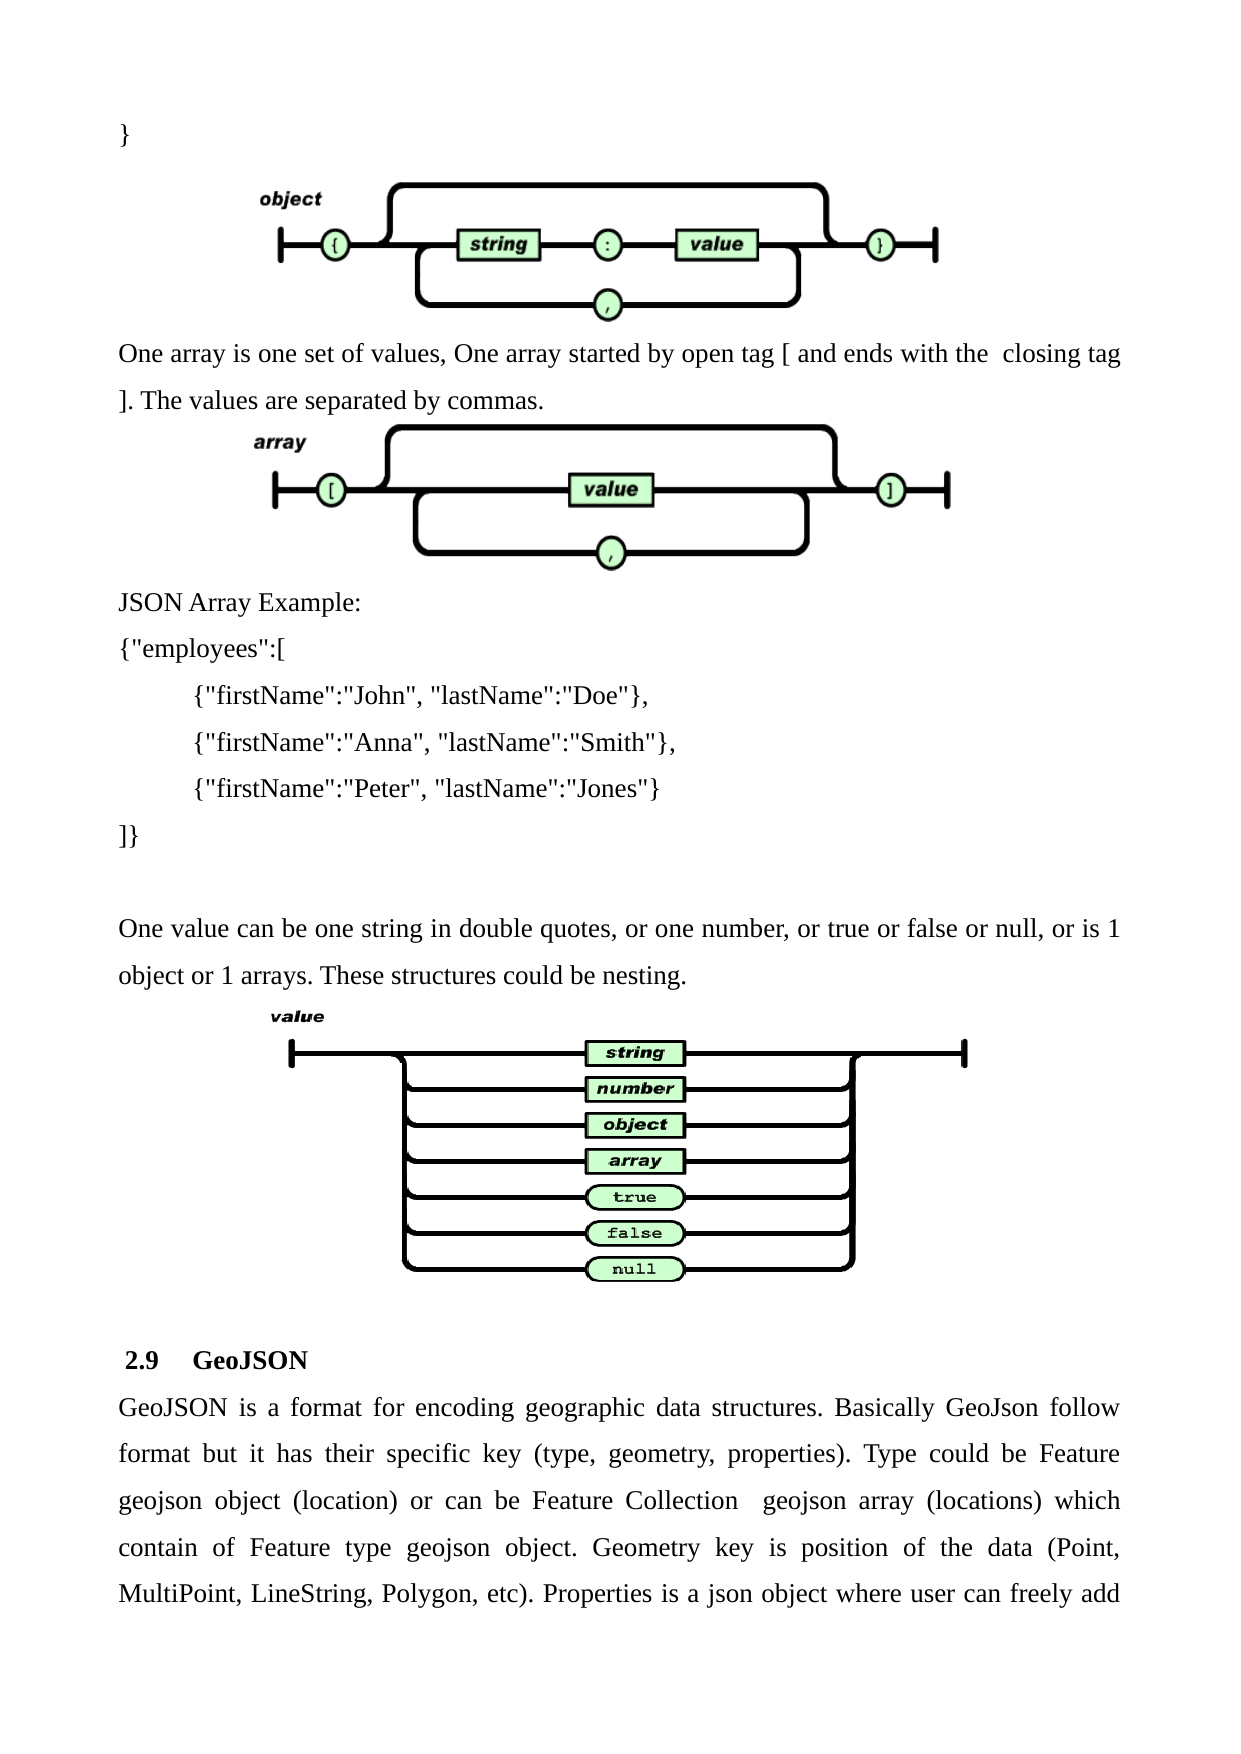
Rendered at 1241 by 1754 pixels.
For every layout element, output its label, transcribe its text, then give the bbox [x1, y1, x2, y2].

list One array is one set of values, One array started by open tag [ and ends with the closing tag ]. The values are separated by commas. [118, 165, 1122, 415]
text {"employees":[ {"firstName":"John", "lastName":"Doe"}, [118, 632, 1122, 710]
picture [253, 423, 951, 571]
text {"firstName":"Anna", "lastName":"Smith"}, {"firstName":"Peter", "lastName":"Jones"} ]} [118, 726, 1122, 850]
list JSON Array Example: [118, 431, 1122, 617]
picture [270, 1005, 968, 1282]
list One value can be one string in double quotes, or one number, or true or false or null, or is 1 object or 1 arrays. These structures could be nesting. [118, 912, 1122, 990]
list GeoJSON is a format for encoding geographic data structures. Basically GeoJson follow format but it has their specific key (type, geometry, properties). Type could be Feature geojson object (location) or can be Feature Collection geojson array (locations) which contain of Feature type geojson object. Geometry key is position of the data (Point, MultiPoint, LineString, Polygon, etc). Properties is a json object where user can freely add [118, 1391, 1122, 1609]
text } [118, 118, 1122, 149]
picture [259, 182, 939, 322]
list GeoJSON [118, 1344, 1122, 1375]
